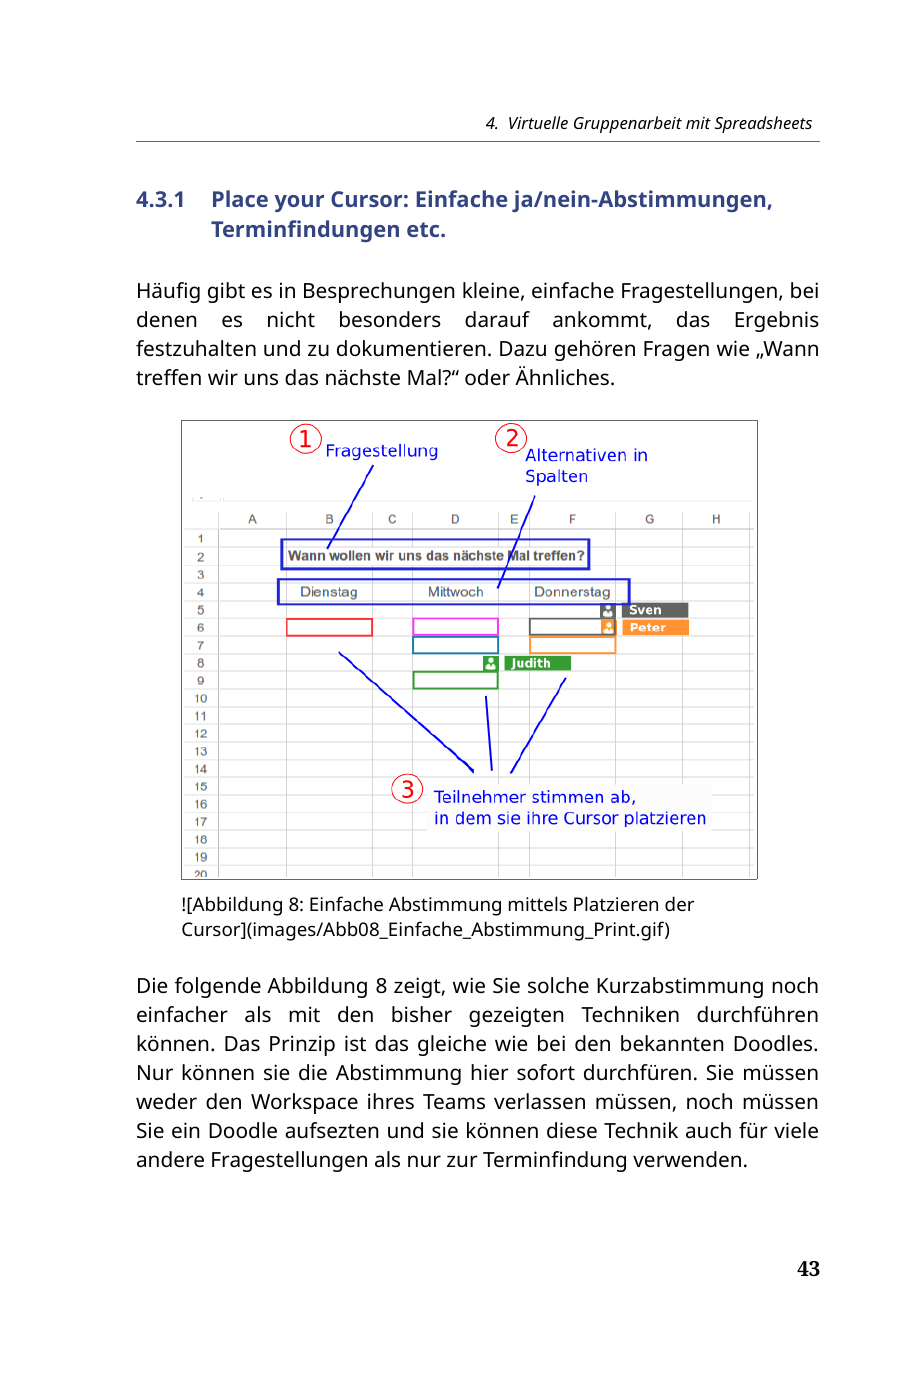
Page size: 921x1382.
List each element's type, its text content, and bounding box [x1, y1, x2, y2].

text Die folgende Abbildung 8 zeigt, wie Sie solche Kurzabstimmung noch einfacher als mit den bisher gezeigten Techniken durchführen können. Das Prinzip ist das gleiche wie bei den bekannten Doodles. Nur können sie die Abstimmung hier sofort durchfüren. Sie müssen weder den Workspace ihres Teams verlassen müssen, noch müssen Sie ein Doodle aufsezten und sie können diese Technik auch für viele andere Fragestellungen als nur zur Terminfindung verwenden. [136, 399, 820, 1173]
subtitle Place your Cursor: Einfache ja/nein-Abstimmungen, Terminfindungen etc. [136, 184, 820, 244]
text Häufig gibt es in Besprechungen kleine, einfache Fragestellungen, bei denen es nicht besonders darauf ankommt, das Ergebnis festzuhalten und zu dokumentieren. Dazu gehören Fragen wie „Wann treffen wir uns das nächste Mal?“ oder Ähnliches. [136, 257, 820, 391]
text [182, 421, 757, 879]
picture [184, 423, 754, 877]
text ![Abbildung 8: Einfache Abstimmung mittels Platzieren der Cursor](images/Abb08_Einfache_Abstimmung_Print.gif) [181, 880, 757, 942]
